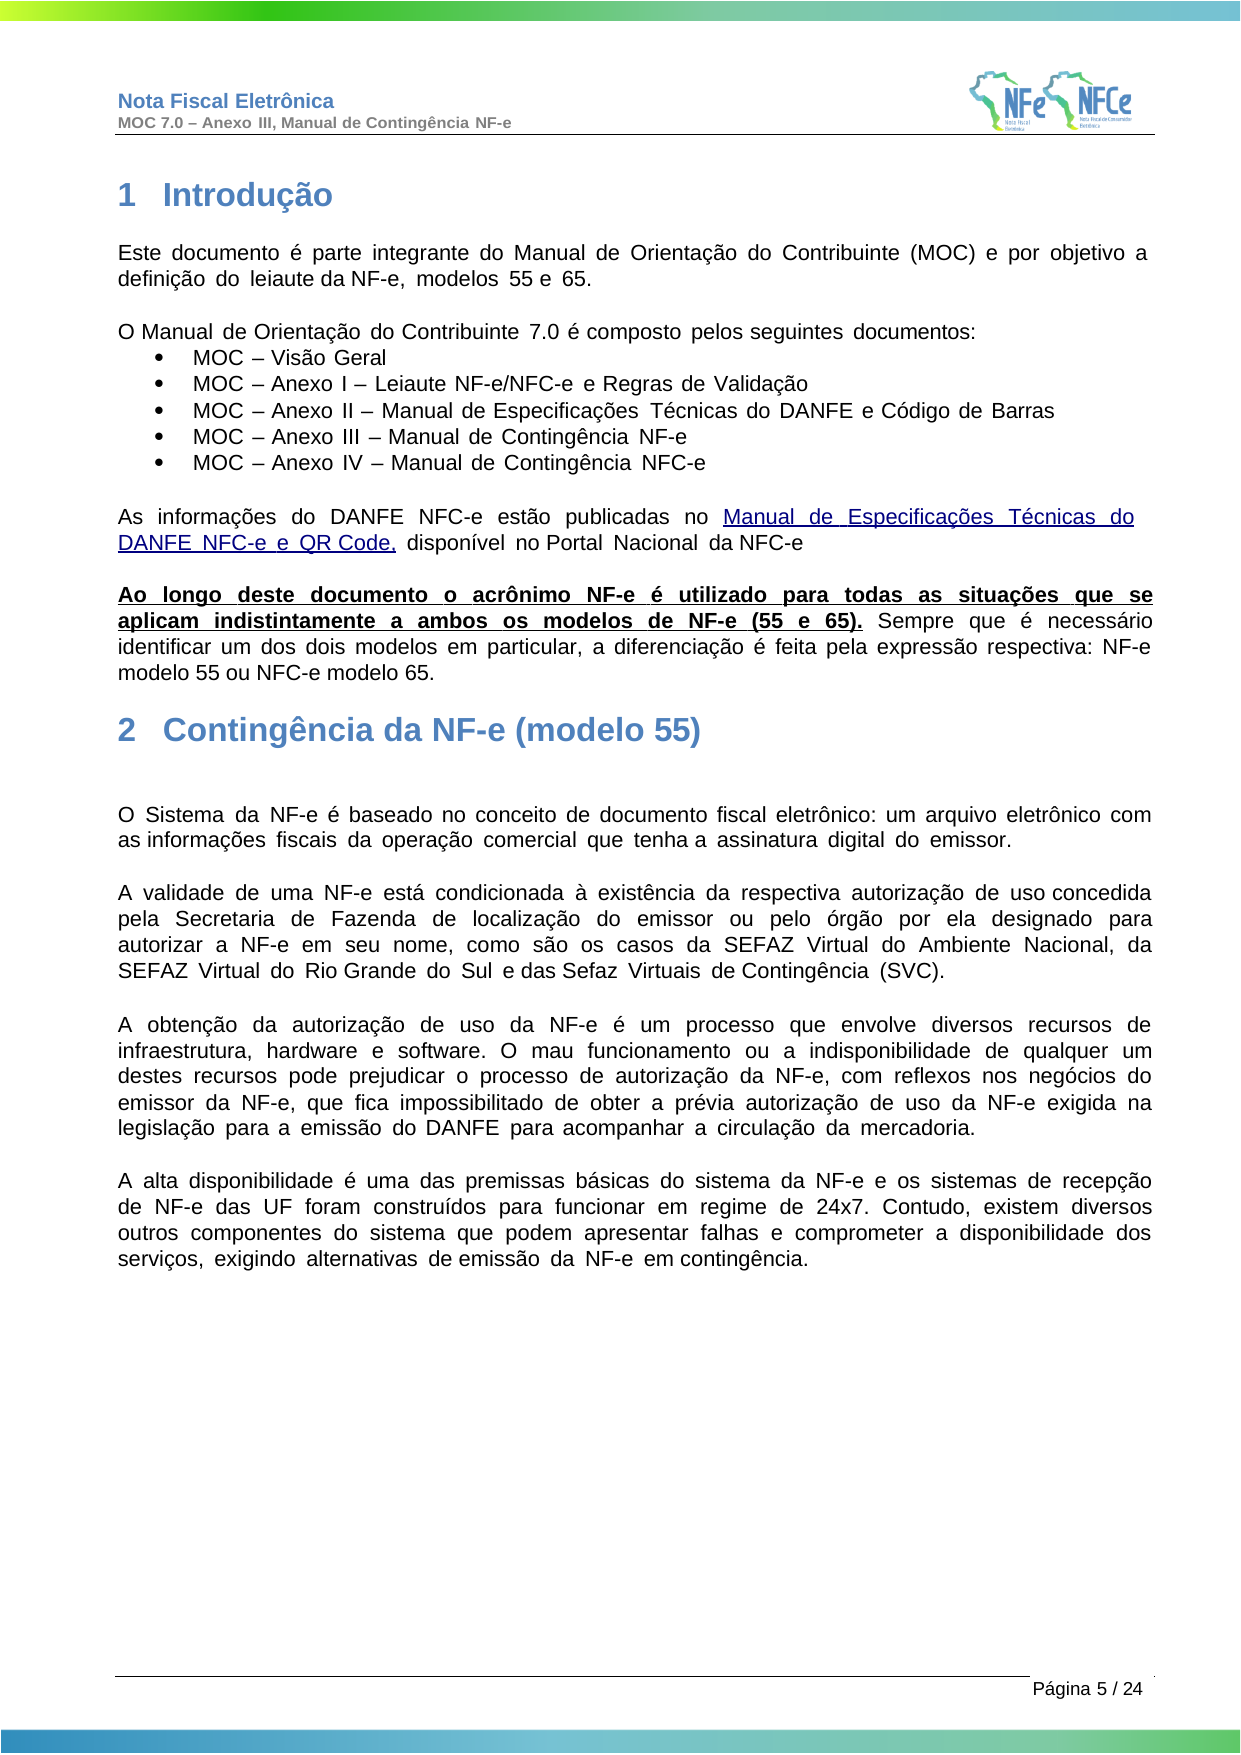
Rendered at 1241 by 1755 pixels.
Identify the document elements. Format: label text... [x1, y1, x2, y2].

text Este documento é parte integrante do Manual de Orientação do Contribuinte (MOC) e por objetivo a definição do leiaute da NF-e, modelos 55 e 65. [118, 240, 1176, 292]
list MOC – Visão Geral [155, 345, 1176, 370]
list MOC – Anexo III – Manual de Contingência NF-e [155, 424, 1176, 449]
text A validade de uma NF-e está condicionada à existência da respectiva autorização de uso concedida pela Secretaria de Fazenda de localização do emissor ou pelo órgão por ela designado para autorizar a NF-e em seu nome, como são os casos da SEFAZ Virtual do Ambiente Nacional, da SEFAZ Virtual do Rio Grande do Sul e das Sefaz Virtuais de Contingência (SVC). [118, 880, 1152, 983]
text aplicam indistintamente a ambos os modelos de NF-e (55 e 65). Sempre que é necessário identificar um dos dois modelos em particular, a diferenciação é feita pela expressão respectiva: NF-e modelo 55 ou NFC-e modelo 65. [118, 605, 1153, 685]
text Ao longo deste documento o acrônimo NF-e é utilizado para todas as situações que se [118, 582, 1153, 604]
list MOC – Anexo II – Manual de Especificações Técnicas do DANFE e Código de Barras [155, 398, 1176, 423]
text A alta disponibilidade é uma das premissas básicas do sistema da NF-e e os sistemas de recepção de NF-e das UF foram construídos para funcionar em regime de 24x7. Contudo, existem diversos outros componentes do sistema que podem apresentar falhas e comprometer a disponibilidade dos serviços, exigindo alternativas de emissão da NF-e em contingência. [118, 1168, 1153, 1271]
text A obtenção da autorização de uso da NF-e é um processo que envolve diversos recursos de infraestrutura, hardware e software. O mau funcionamento ou a indisponibilidade de qualquer um destes recursos pode prejudicar o processo de autorização da NF-e, com reflexos nos negócios do emissor da NF-e, que fica impossibilitado de obter a prévia autorização de uso da NF-e exigida na legislação para a emissão do DANFE para acompanhar a circulação da mercadoria. [118, 1012, 1153, 1141]
list MOC – Anexo I – Leiaute NF-e/NFC-e e Regras de Validação [155, 371, 1176, 396]
text O Sistema da NF-e é baseado no conceito de documento fiscal eletrônico: um arquivo eletrônico com as informações fiscais da operação comercial que tenha a assinatura digital do emissor. [118, 801, 1152, 853]
text As informações do DANFE NFC-e estão publicadas no Manual de Especificações Técnicas do DANFE NFC-e e QR Code, disponível no Portal Nacional da NFC-e [118, 504, 1176, 555]
subtitle Introdução [117, 175, 1176, 214]
subtitle Contingência da NF-e (modelo 55) [117, 711, 1176, 749]
text O Manual de Orientação do Contribuinte 7.0 é composto pelos seguintes documentos: [118, 319, 1176, 344]
list MOC – Anexo IV – Manual de Contingência NFC-e [155, 450, 1176, 475]
